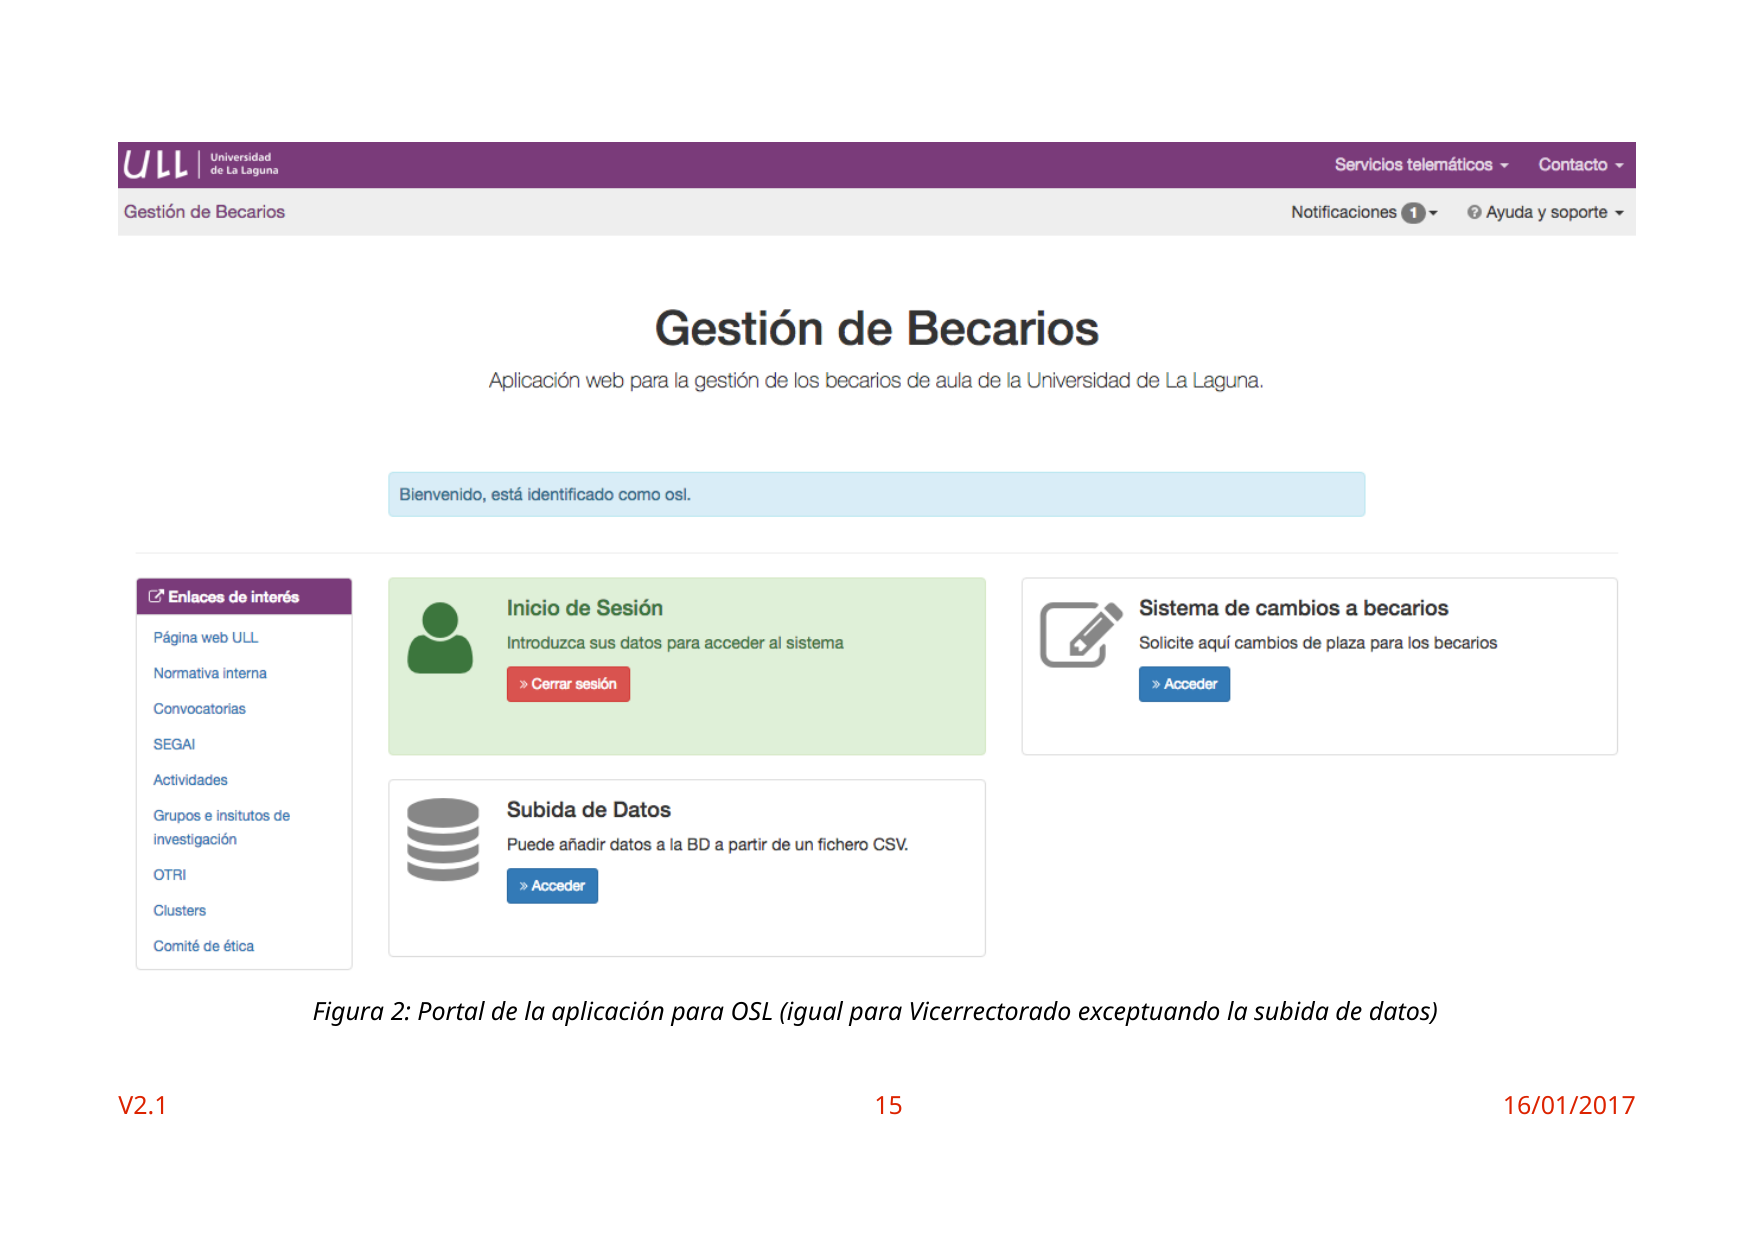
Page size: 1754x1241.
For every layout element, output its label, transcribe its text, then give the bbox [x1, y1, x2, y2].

text Figura 2: Portal de la aplicación para OSL (igual para Vicerrectorado exceptuando la subida de datos) [118, 994, 1636, 1028]
picture [118, 142, 1636, 994]
